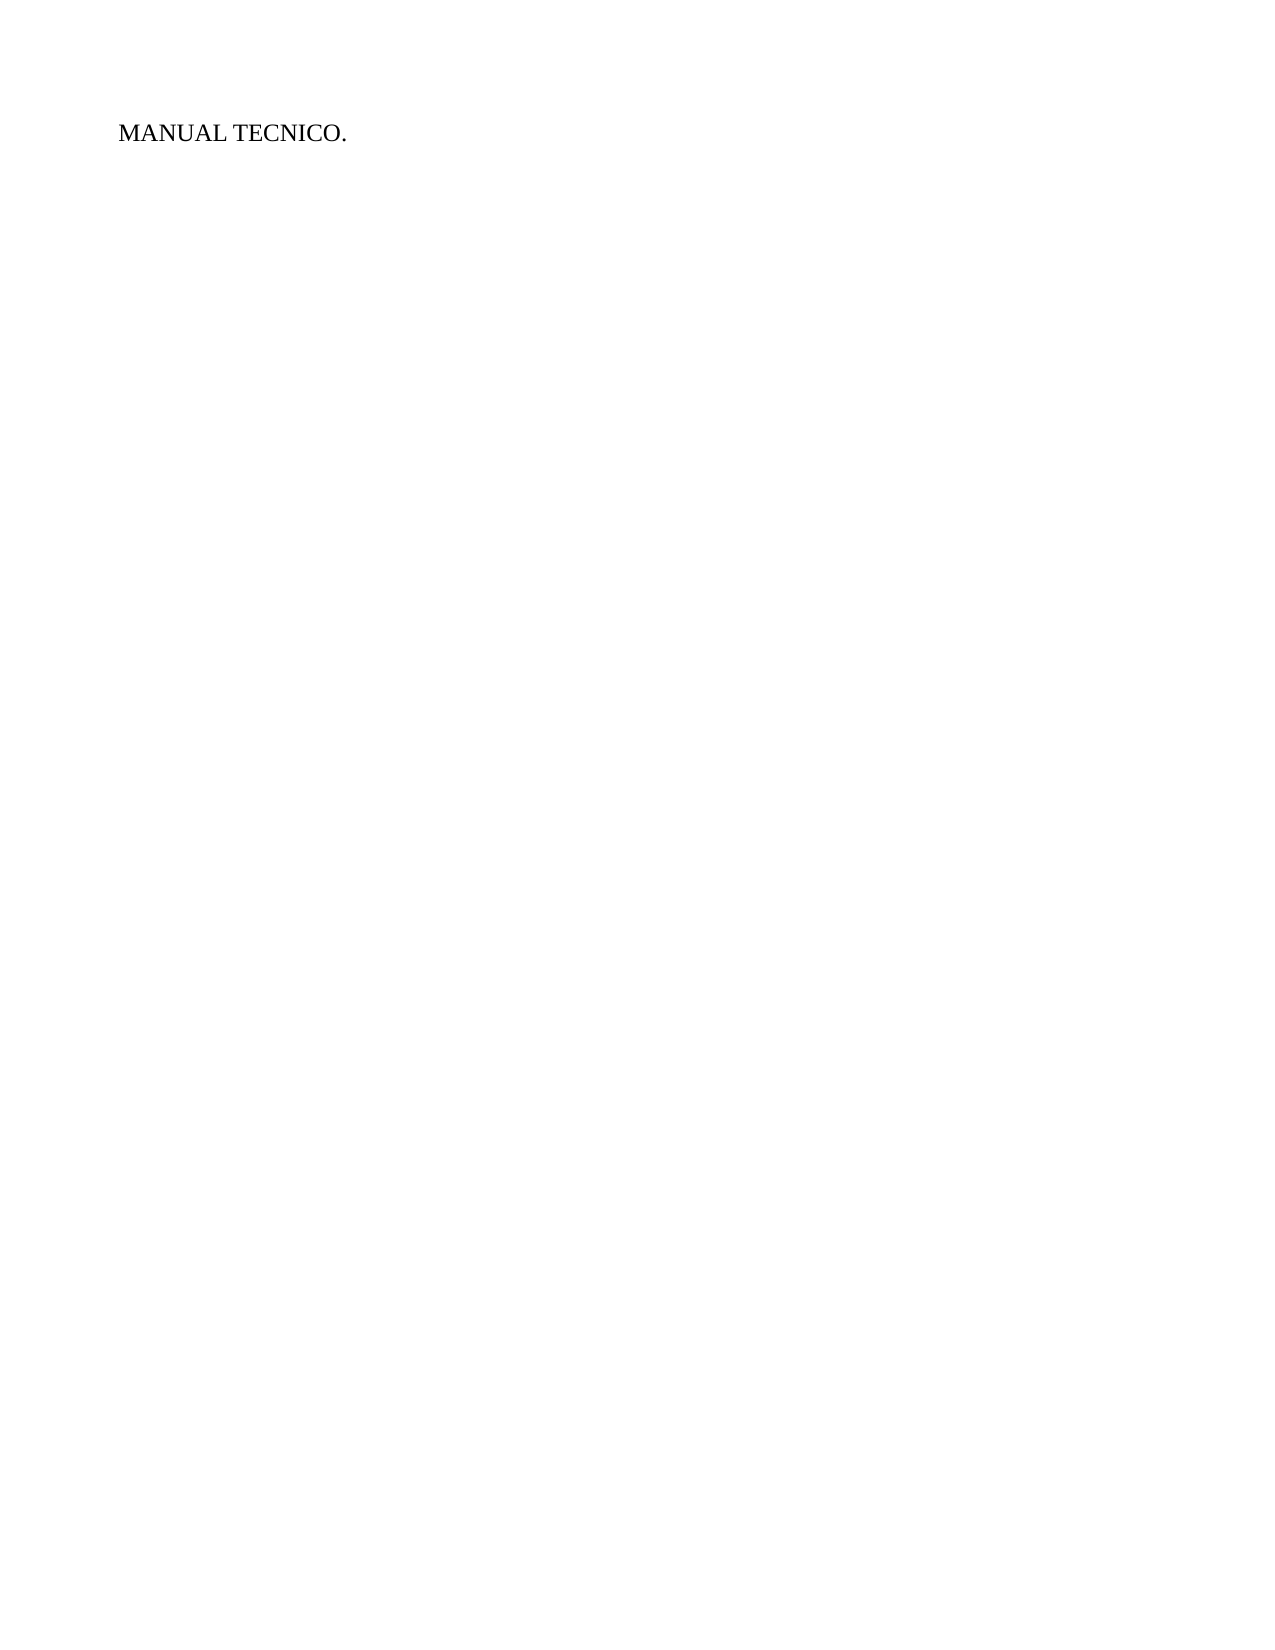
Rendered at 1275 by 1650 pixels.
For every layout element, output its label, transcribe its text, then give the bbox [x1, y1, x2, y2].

text MANUAL TECNICO. [118, 118, 1157, 147]
